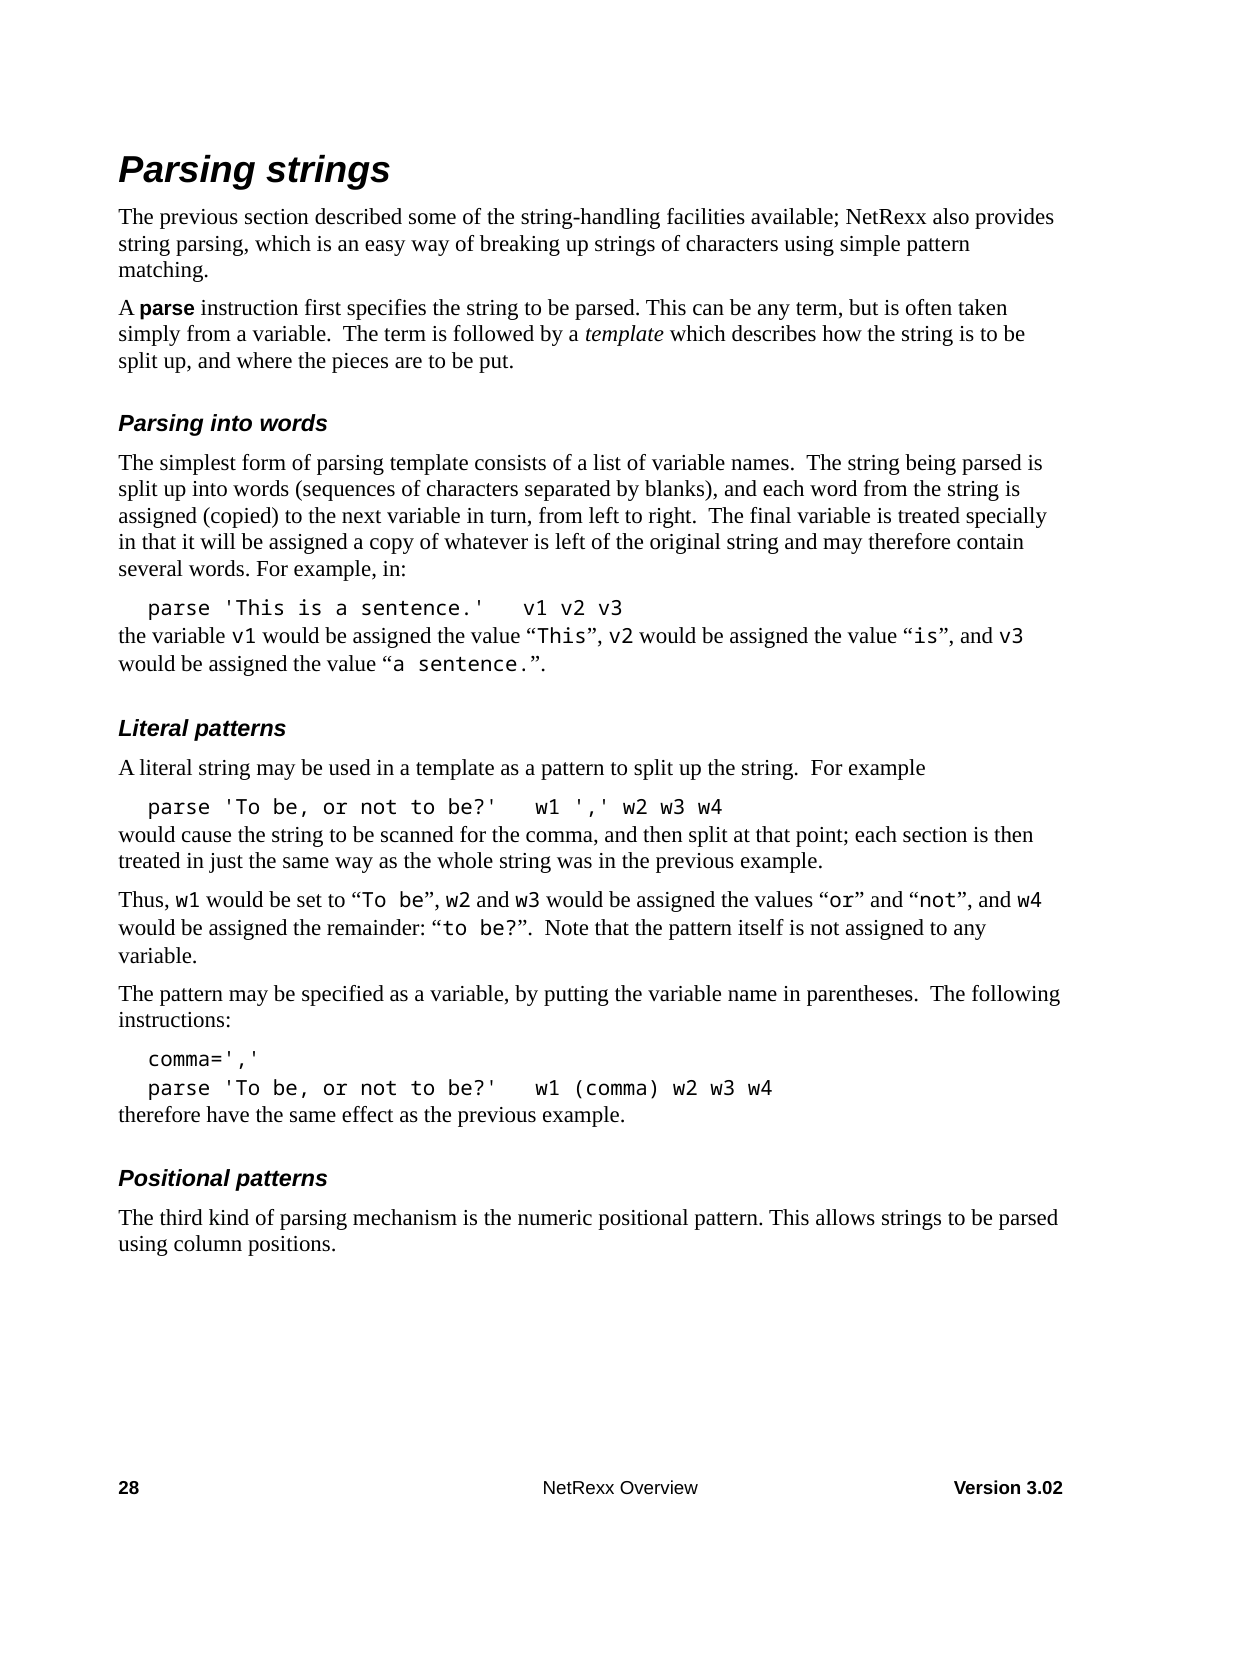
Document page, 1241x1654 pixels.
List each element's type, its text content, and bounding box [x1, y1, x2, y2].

subtitle Positional patterns [118, 1164, 1063, 1191]
text The pattern may be specified as a variable, by putting the variable name in parentheses. The following instructions: [118, 980, 1063, 1033]
text Thus, w1 would be set to “To be”, w2 and w3 would be assigned the values “or” and “not”, and w4 would be assigned the remainder: “to be?”. Note that the pattern itself is not assigned to any variable. [118, 885, 1063, 968]
text The simplest form of parsing template consists of a list of variable names. The string being parsed is split up into words (sequences of characters separated by blanks), and each word from the string is assigned (copied) to the next variable in turn, from left to right. The final variable is treated specially in that it will be assigned a copy of whatever is left of the original string and may therefore contain several words. For example, in: [118, 449, 1063, 581]
subtitle Parsing strings [118, 148, 1063, 191]
text parse 'This is a sentence.' v1 v2 v3 [148, 593, 1063, 621]
text comma=',' parse 'To be, or not to be?' w1 (comma) w2 w3 w4 [148, 1044, 1063, 1101]
subtitle Parsing into words [118, 410, 1063, 437]
text The previous section described some of the string-handling facilities available; NetRexx also provides string parsing, which is an easy way of breaking up strings of characters using simple pattern matching. [118, 203, 1063, 282]
subtitle Literal patterns [118, 715, 1063, 742]
text would cause the string to be scanned for the comma, and then split at that point; each section is then treated in just the same way as the whole string was in the previous example. [118, 821, 1063, 873]
text The third kind of parsing mechanism is the numeric positional pattern. This allows strings to be parsed using column positions. [118, 1204, 1063, 1257]
text parse 'To be, or not to be?' w1 ',' w2 w3 w4 [148, 792, 1063, 821]
text A literal string may be used in a template as a pattern to split up the string. For example [118, 754, 1063, 780]
text therefore have the same effect as the previous example. [118, 1101, 1063, 1128]
text the variable v1 would be assigned the value “This”, v2 would be assigned the value “is”, and v3 would be assigned the value “a sentence.”. [118, 621, 1063, 678]
text A parse instruction first specifies the string to be parsed. This can be any term, but is often taken simply from a variable. The term is followed by a template which describes how the string is to be split up, and where the pieces are to be put. [118, 294, 1063, 373]
